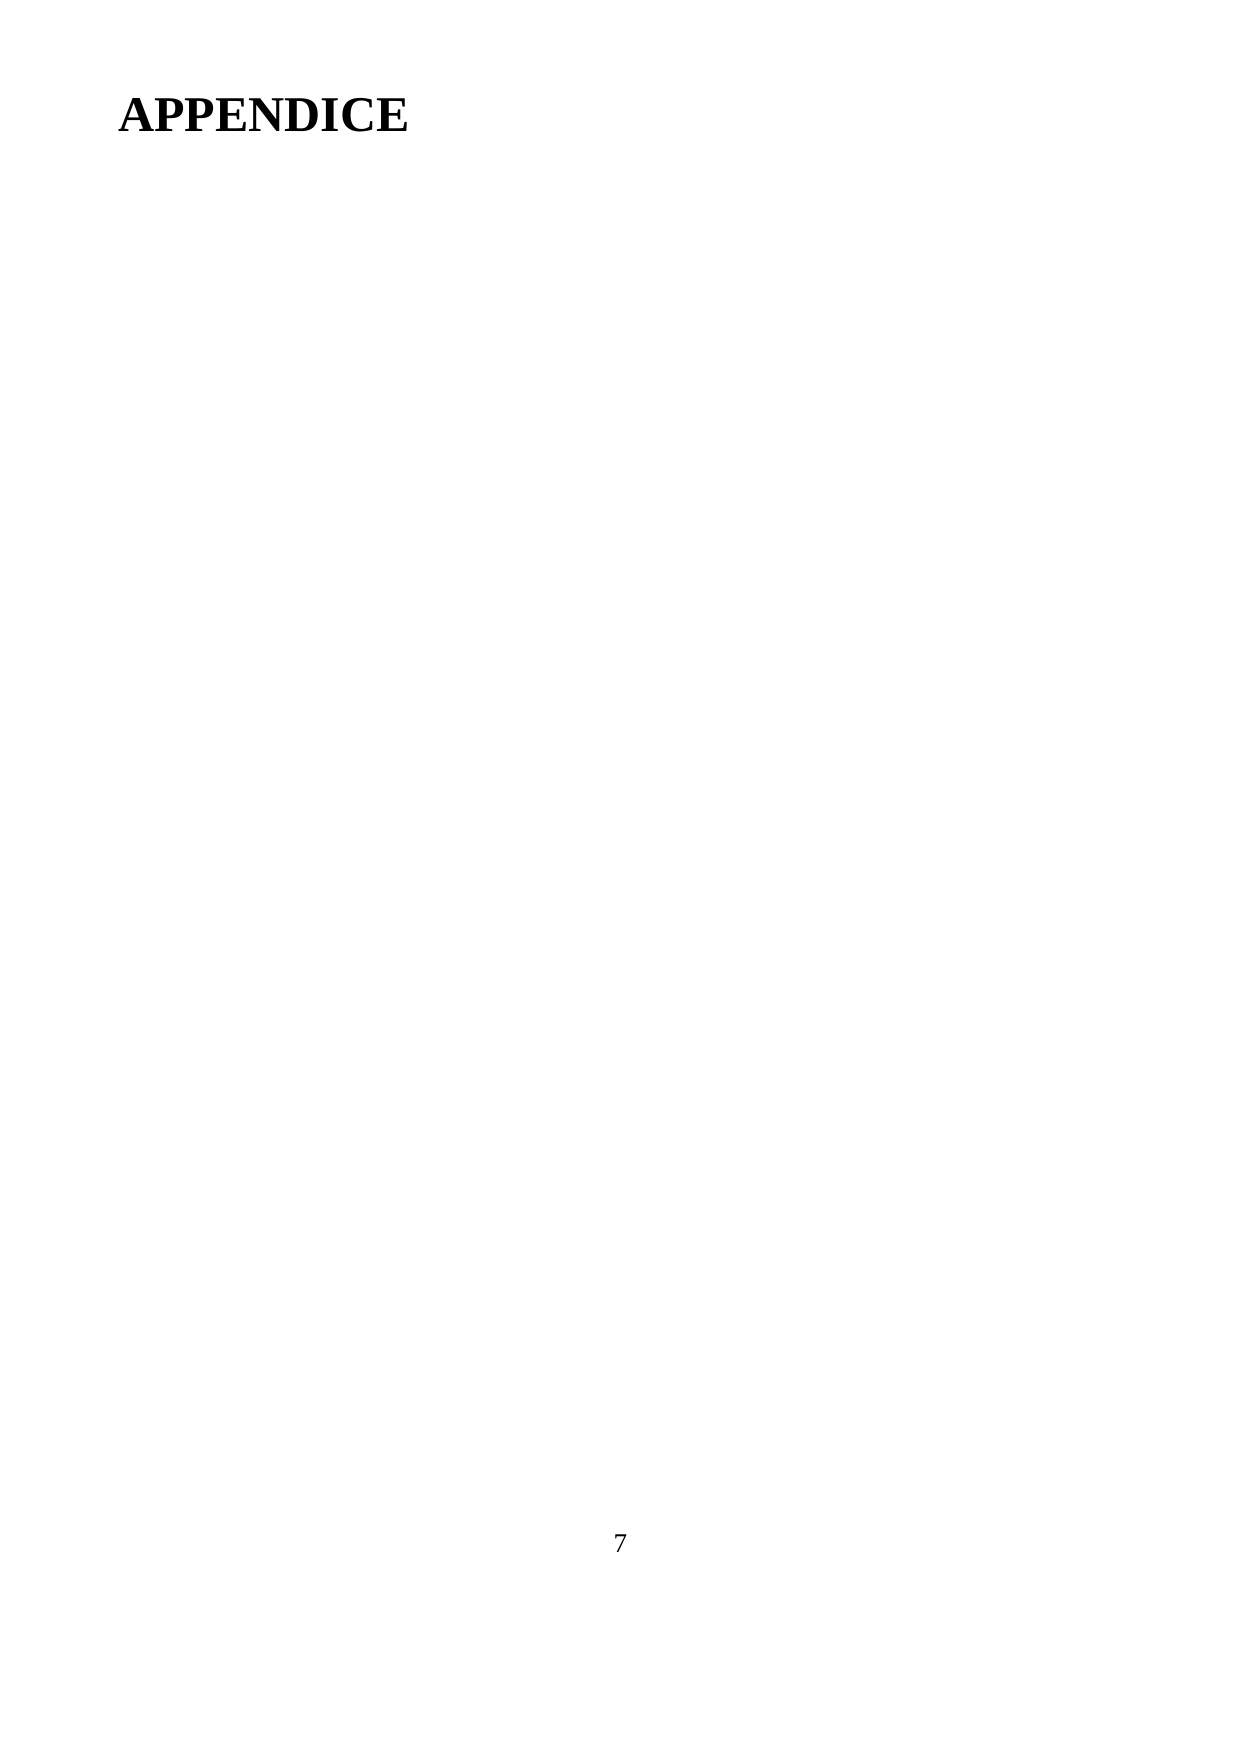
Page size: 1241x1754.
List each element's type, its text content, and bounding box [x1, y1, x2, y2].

subtitle APPENDICE [118, 84, 1122, 142]
